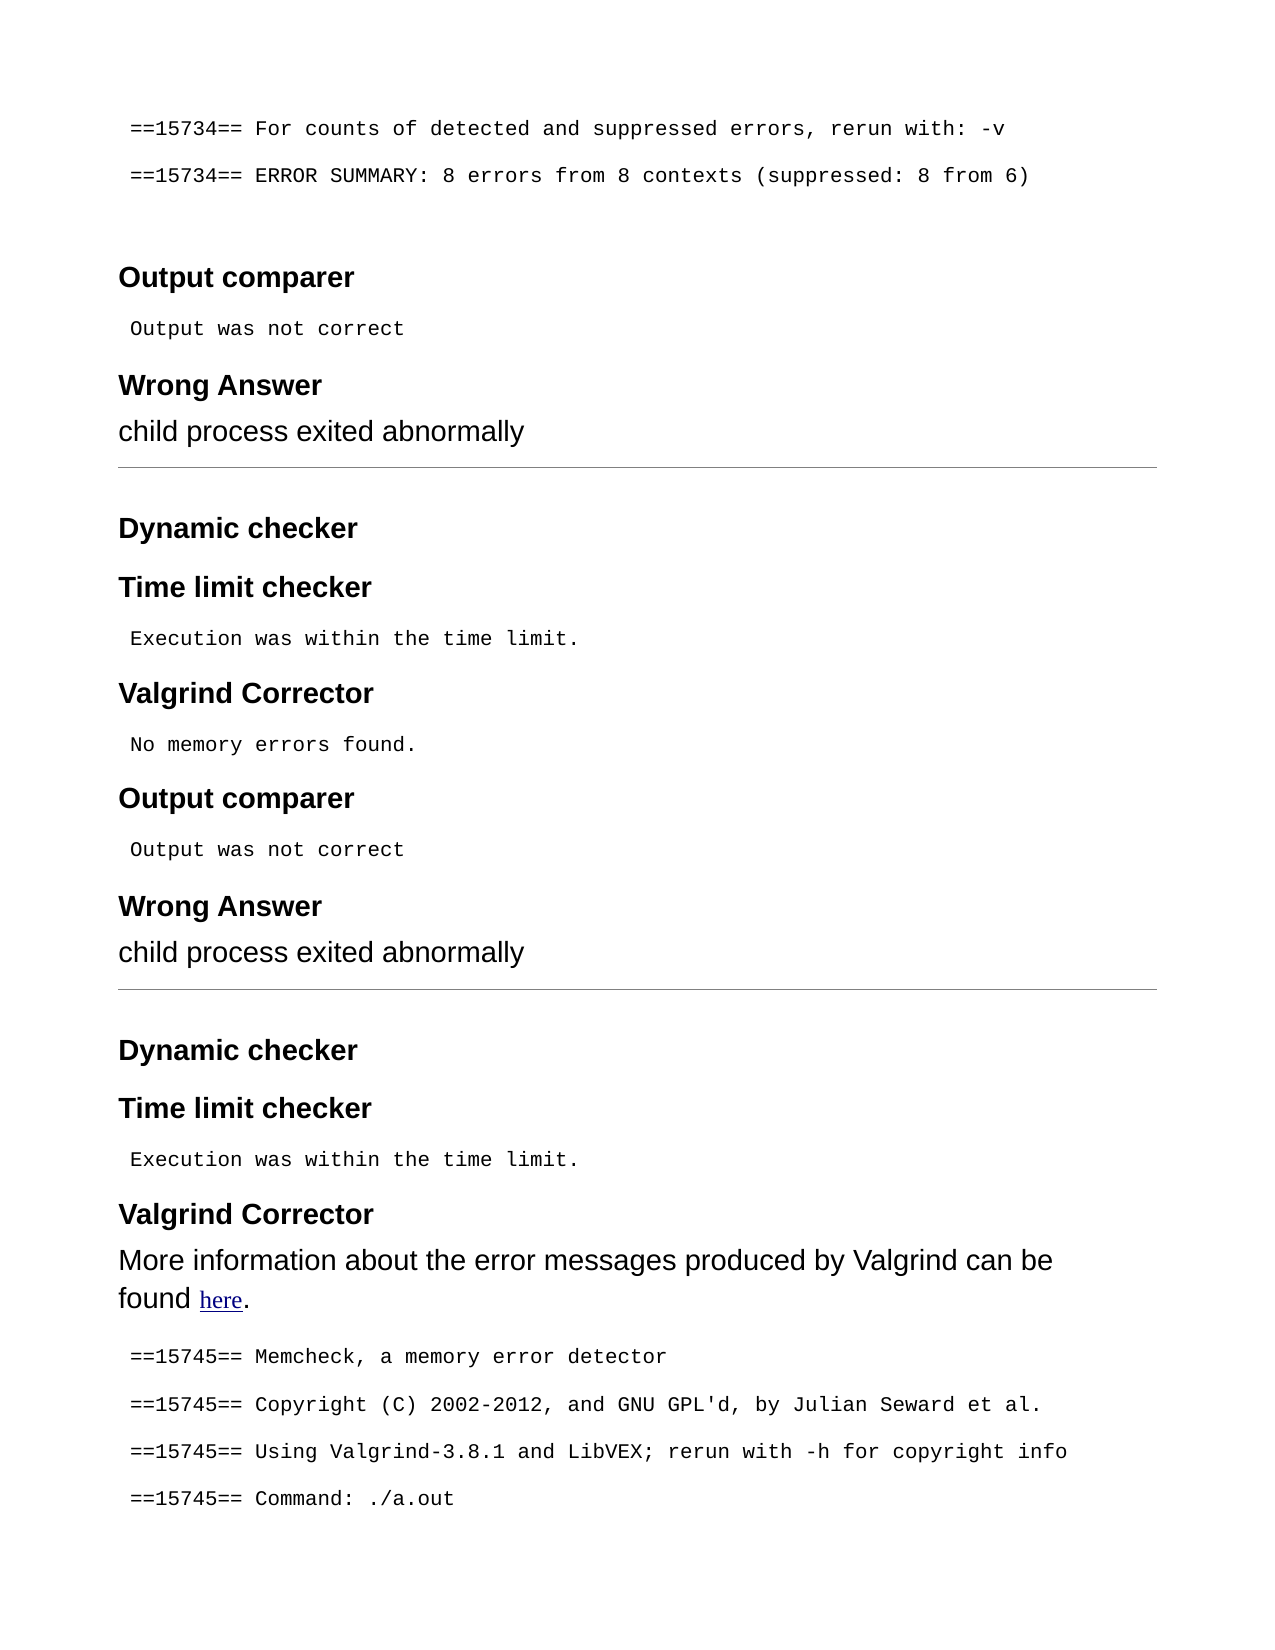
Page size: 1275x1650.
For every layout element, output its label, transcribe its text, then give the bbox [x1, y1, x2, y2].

text ==15745== Command: ./a.out [130, 1488, 1145, 1512]
text child process exited abnormally [118, 935, 1157, 969]
text No memory errors found. [130, 734, 1145, 757]
subtitle Time limit checker [118, 570, 1157, 604]
text Execution was within the time limit. [130, 1149, 1145, 1173]
text ==15734== ERROR SUMMARY: 8 errors from 8 contexts (suppressed: 8 from 6) [130, 165, 1145, 189]
text Output was not correct [130, 839, 1145, 863]
text More information about the error messages produced by Valgrind can be found here. [118, 1243, 1157, 1315]
text ==15745== Memcheck, a memory error detector [130, 1346, 1145, 1370]
text ==15745== Using Valgrind-3.8.1 and LibVEX; rerun with -h for copyright info [130, 1441, 1145, 1464]
subtitle Valgrind Corrector [118, 1197, 1157, 1231]
subtitle Dynamic checker [118, 1033, 1157, 1066]
subtitle Valgrind Corrector [118, 676, 1157, 709]
text ==15745== Copyright (C) 2002-2012, and GNU GPL'd, by Julian Seward et al. [130, 1394, 1145, 1417]
subtitle Wrong Answer [118, 889, 1157, 923]
subtitle Dynamic checker [118, 512, 1157, 545]
subtitle Output comparer [118, 260, 1157, 294]
text Output was not correct [130, 318, 1145, 342]
subtitle Wrong Answer [118, 368, 1157, 402]
text Execution was within the time limit. [130, 628, 1145, 652]
text child process exited abnormally [118, 414, 1157, 448]
text ==15734== For counts of detected and suppressed errors, rerun with: -v [130, 118, 1145, 142]
subtitle Time limit checker [118, 1091, 1157, 1125]
subtitle Output comparer [118, 782, 1157, 815]
